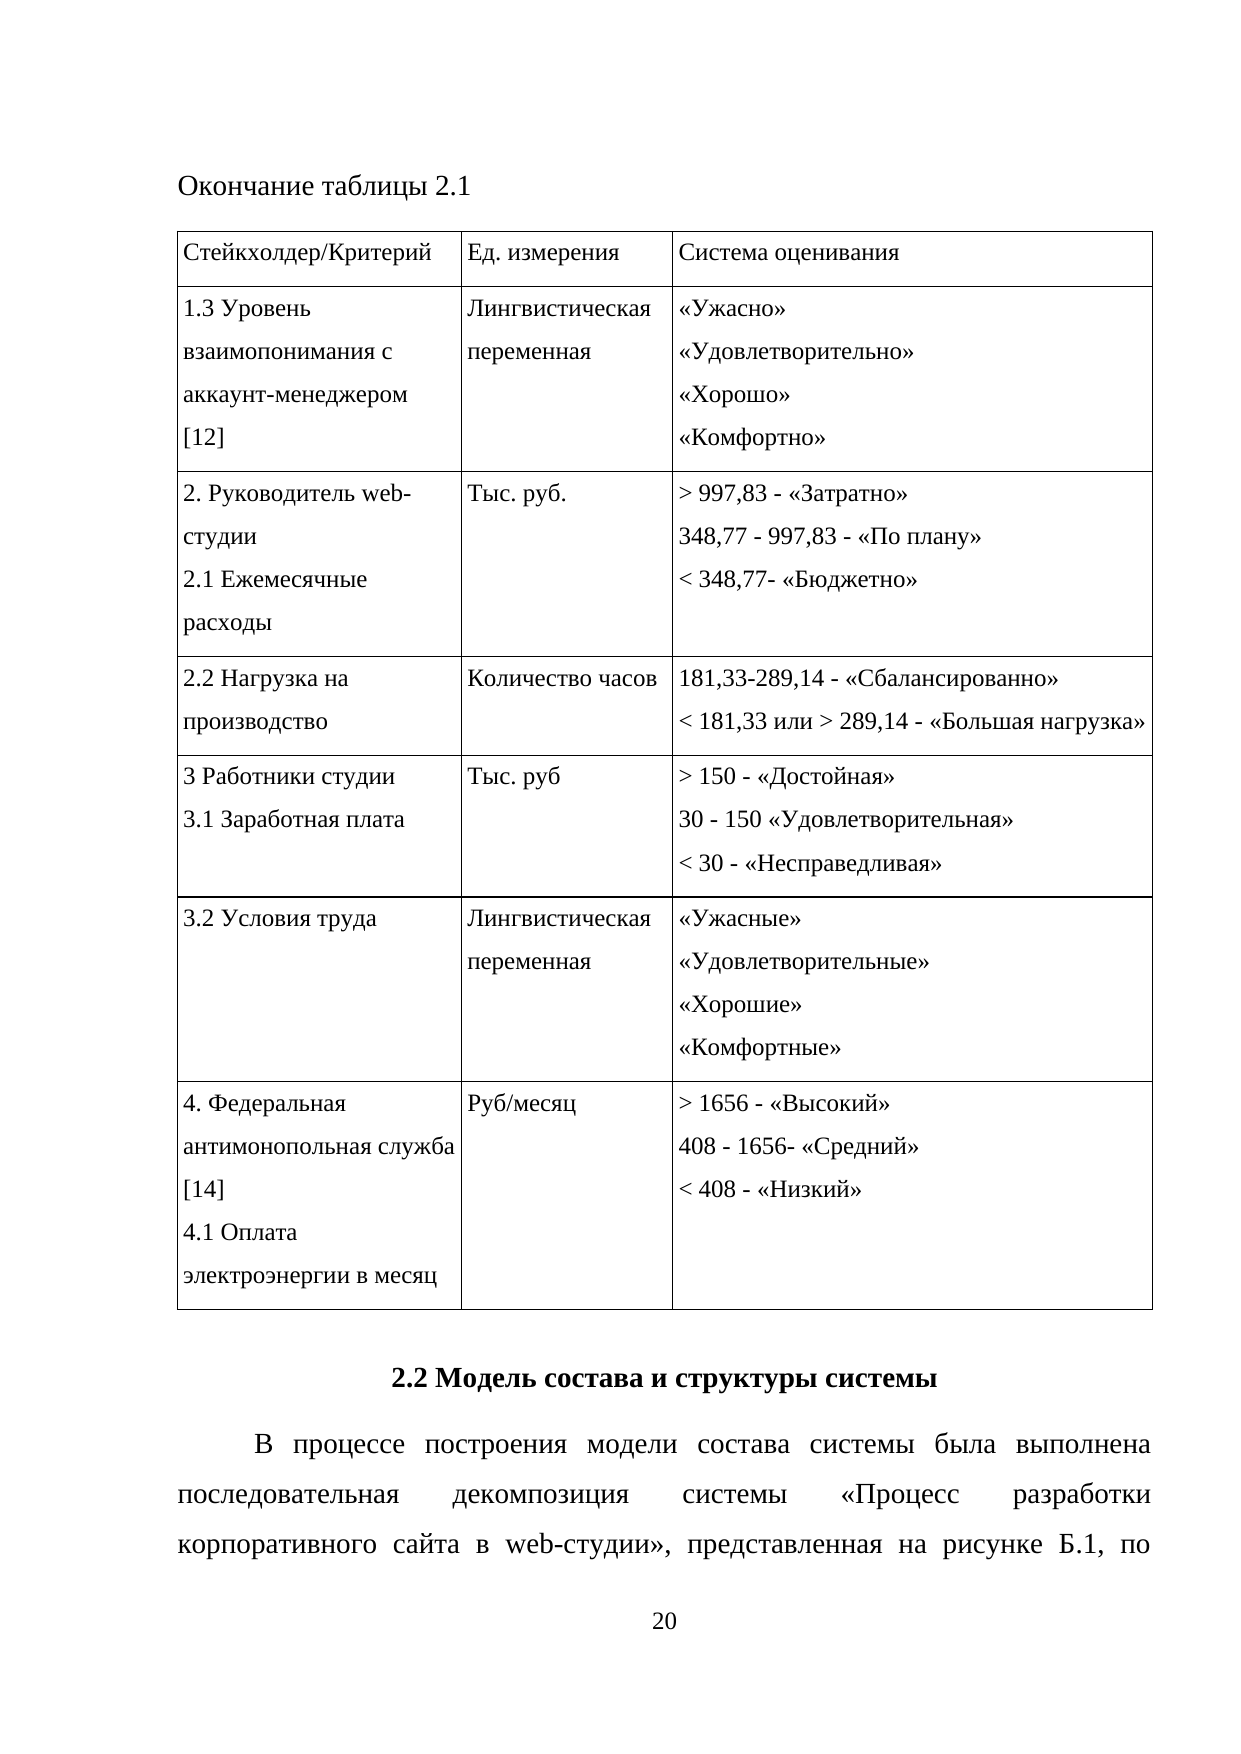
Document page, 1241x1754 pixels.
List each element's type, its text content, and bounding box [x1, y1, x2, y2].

table_cell «Ужасные» «Удовлетворительные» «Хорошие» «Комфортные» [673, 898, 1152, 1081]
table_cell Тыс. руб. [462, 472, 672, 656]
table_cell > 997,83 - «Затратно» 348,77 - 997,83 - «По плану» < 348,77- «Бюджетно» [673, 472, 1152, 656]
table_cell Тыс. руб [462, 756, 672, 896]
table_cell Лингвистическая переменная [462, 287, 672, 471]
table_cell «Ужасно» «Удовлетворительно» «Хорошо» «Комфортно» [673, 287, 1152, 471]
table_cell 181,33-289,14 - «Сбалансированно» < 181,33 или > 289,14 - «Большая нагрузка» [673, 657, 1152, 754]
subtitle 2.2 Модель состава и структуры системы [177, 1361, 1152, 1394]
table_header Стейкхолдер/Критерий [178, 232, 461, 286]
table_cell > 150 - «Достойная» 30 - 150 «Удовлетворительная» < 30 - «Несправедливая» [673, 756, 1152, 896]
table_cell Руб/месяц [462, 1082, 672, 1309]
table_header Система оценивания [673, 232, 1152, 286]
table_cell 2.2 Нагрузка на производство [178, 657, 461, 754]
table_cell 2. Руководитель web-студии 2.1 Ежемесячные расходы [178, 472, 461, 656]
text В процессе построения модели состава системы была выполнена последовательная декомпозиция системы «Процесс разработки корпоративного сайта в web-студии», представленная на рисунке Б.1, по [177, 1426, 1152, 1560]
text Окончание таблицы 2.1 [177, 168, 1152, 202]
table_cell 4. Федеральная антимонопольная служба [14] 4.1 Оплата электроэнергии в месяц [178, 1082, 461, 1309]
table_cell 3 Работники студии 3.1 Заработная плата [178, 756, 461, 896]
table_cell > 1656 - «Высокий» 408 - 1656- «Средний» < 408 - «Низкий» [673, 1082, 1152, 1309]
table_cell Лингвистическая переменная [462, 898, 672, 1081]
table_cell Количество часов [462, 657, 672, 754]
table_cell 3.2 Условия труда [178, 898, 461, 1081]
table_header Ед. измерения [462, 232, 672, 286]
table_cell 1.3 Уровень взаимопонимания с аккаунт-менеджером [12] [178, 287, 461, 471]
